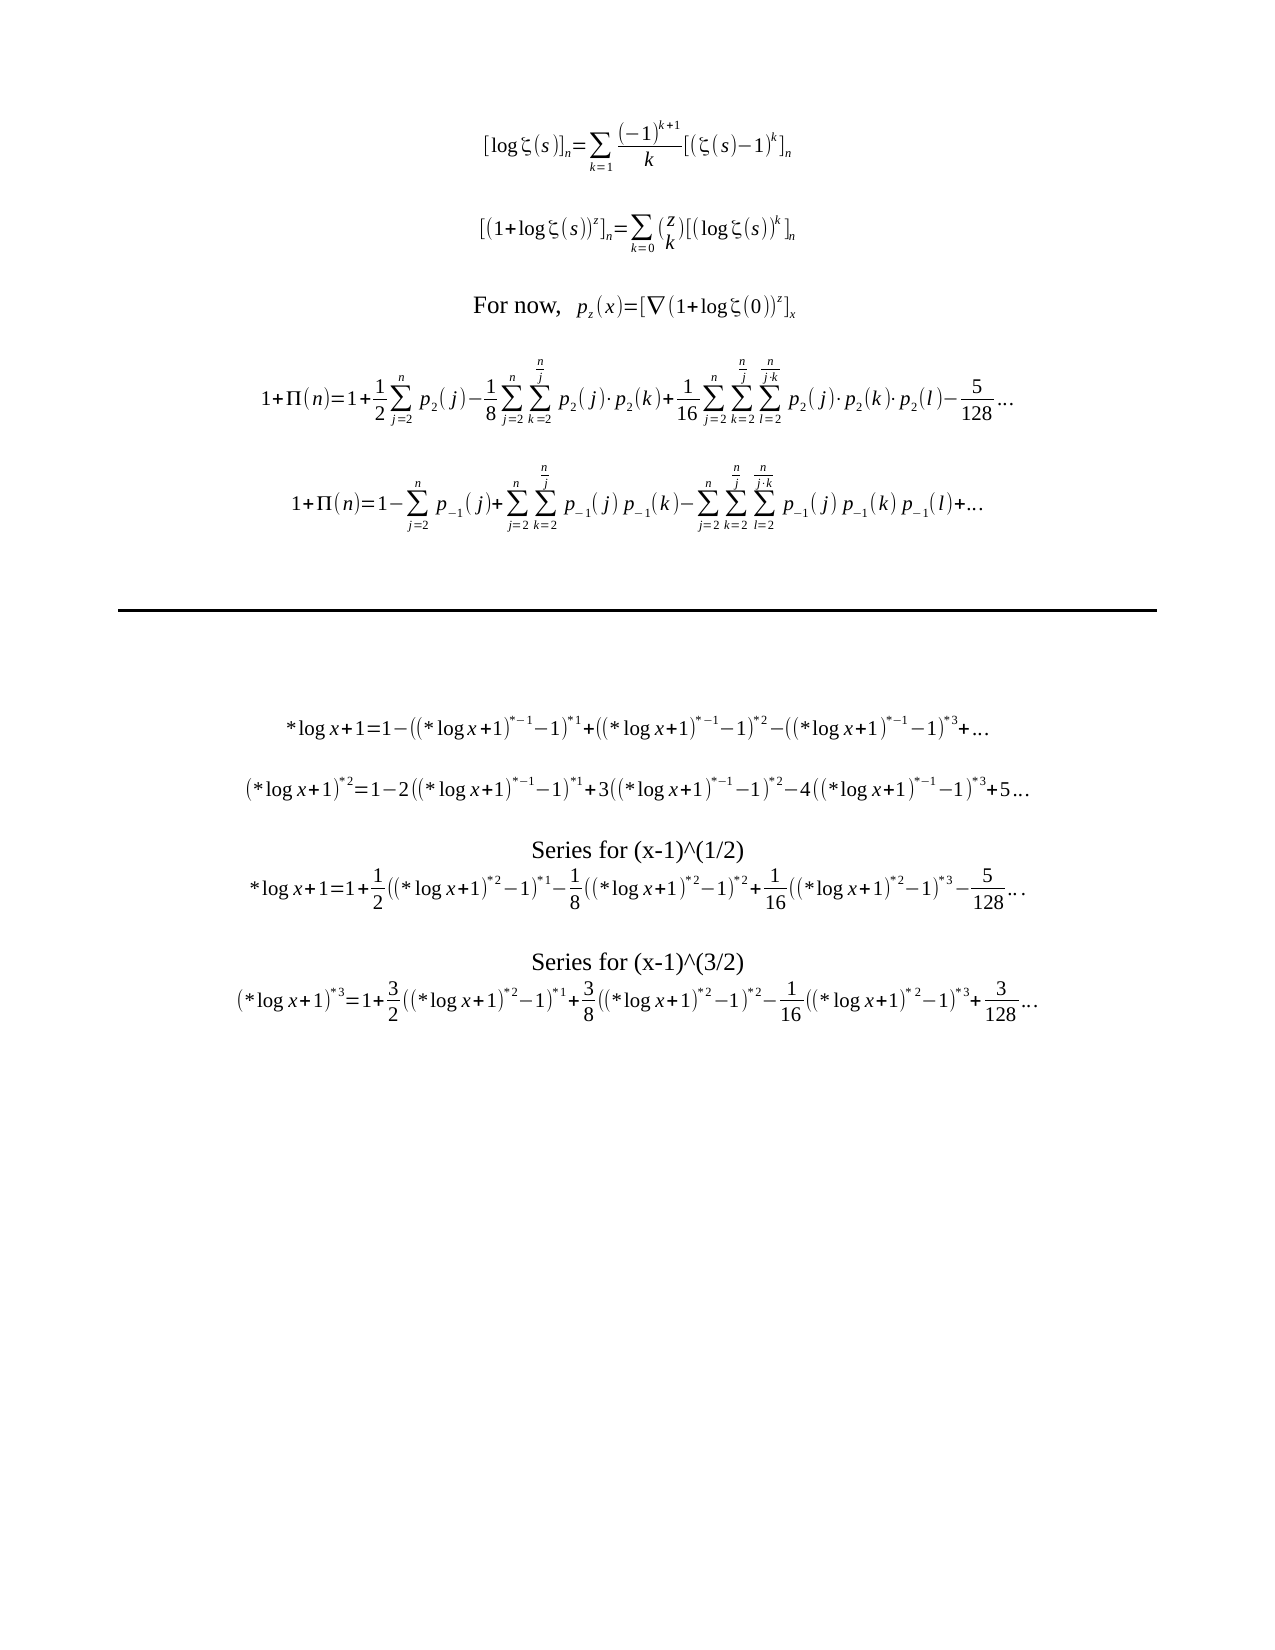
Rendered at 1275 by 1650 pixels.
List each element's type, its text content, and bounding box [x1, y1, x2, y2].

text Series for (x-1)^(1/2) [118, 835, 1157, 864]
text Series for (x-1)^(3/2) [118, 947, 1157, 976]
text For now, [118, 290, 1157, 321]
